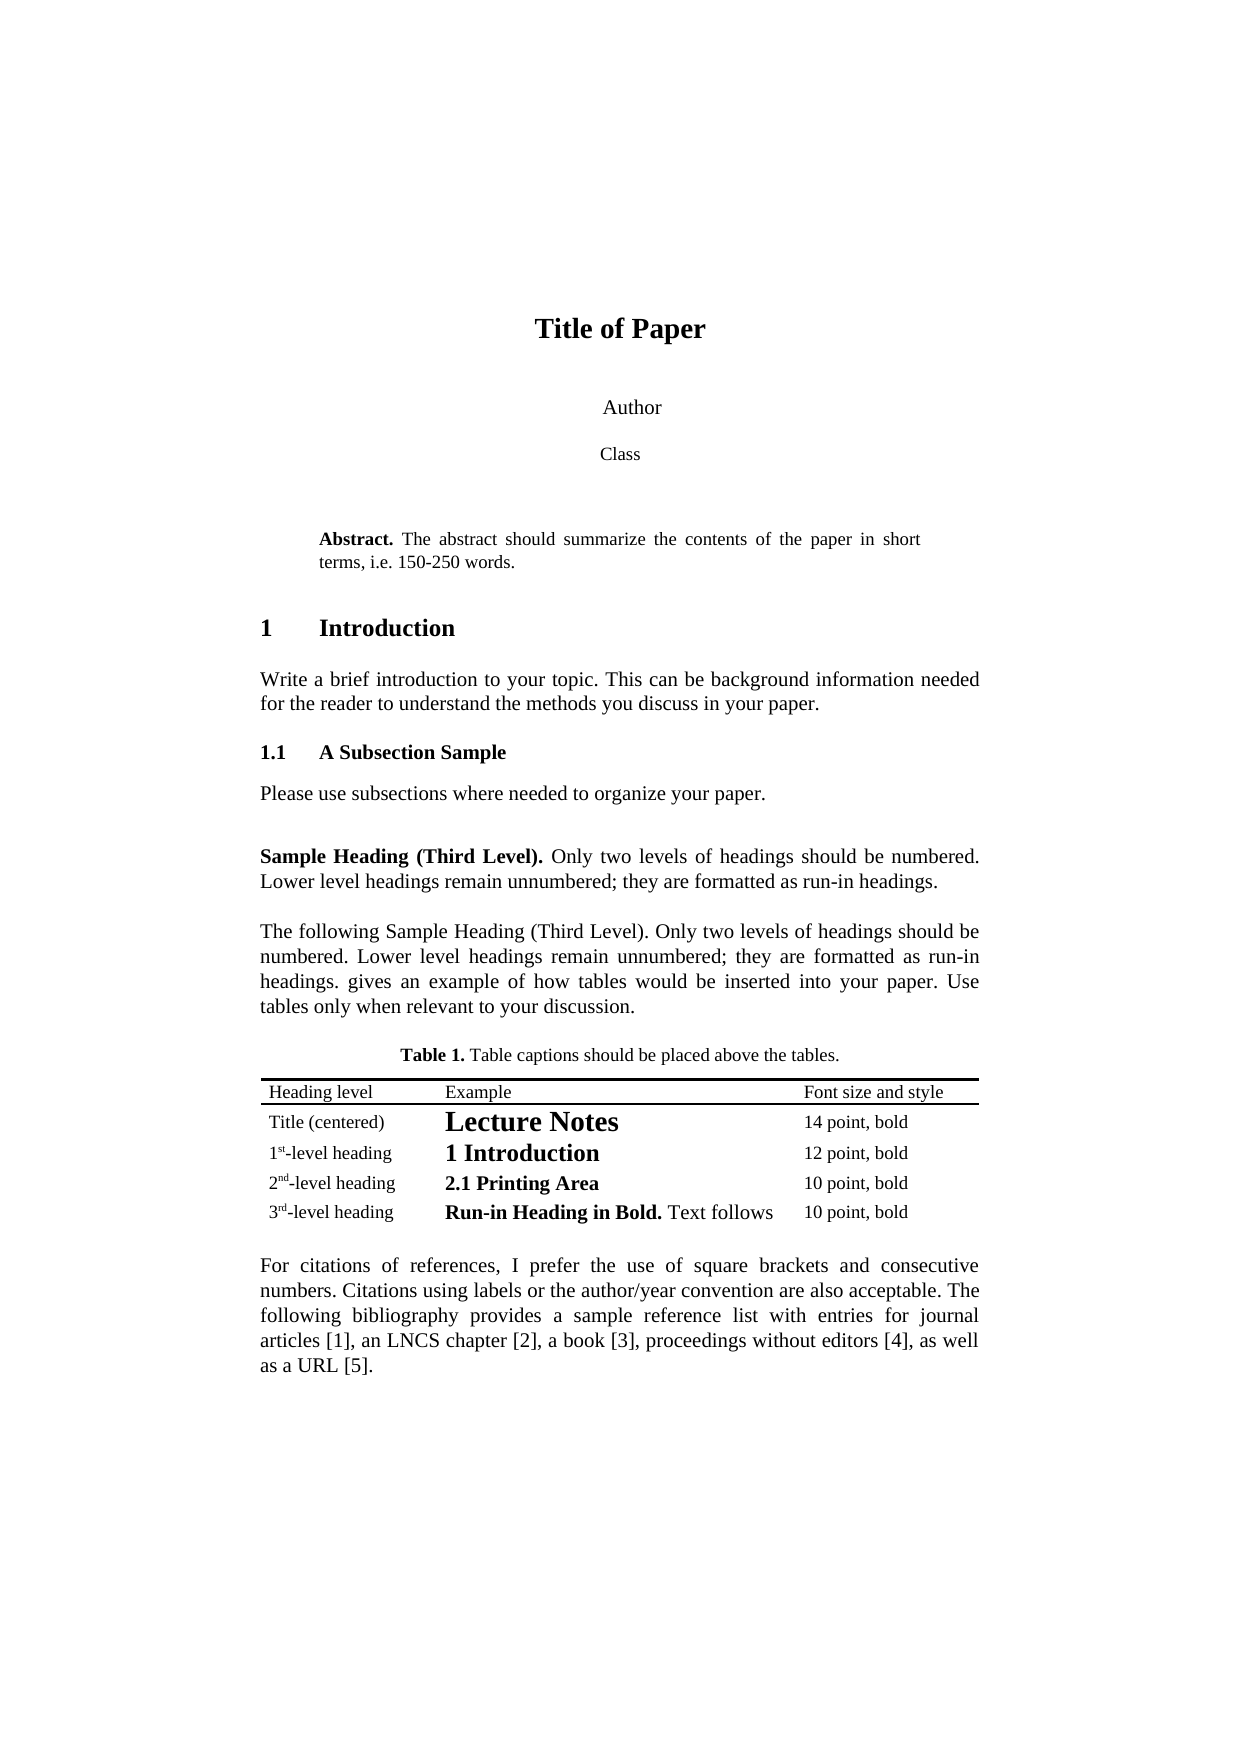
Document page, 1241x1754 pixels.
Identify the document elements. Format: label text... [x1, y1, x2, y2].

text Write a brief introduction to your topic. This can be background information needed for the reader to understand the methods you discuss in your paper. [260, 667, 980, 715]
text Table 1. Table captions should be placed above the tables. [260, 1043, 980, 1066]
text Abstract. The abstract should summarize the contents of the paper in short terms, i.e. 150-250 words. [319, 527, 921, 573]
table_cell Title (centered) [261, 1105, 437, 1138]
table_cell 10 point, bold [796, 1168, 979, 1197]
text Please use subsections where needed to organize your paper. [260, 780, 980, 805]
table_cell 12 point, bold [796, 1138, 979, 1168]
table_cell 10 point, bold [796, 1197, 979, 1227]
subtitle Introduction [260, 610, 980, 642]
table_header Font size and style [796, 1081, 979, 1103]
table_cell Run-in Heading in Bold. Text follows [438, 1197, 796, 1227]
table_cell 2nd-level heading [261, 1168, 437, 1197]
table_cell 1st-level heading [261, 1138, 437, 1168]
title Title of Paper [260, 307, 980, 344]
subtitle A Subsection Sample [260, 739, 980, 764]
text Author [260, 394, 980, 419]
table_cell 1 Introduction [438, 1138, 796, 1168]
table_cell 14 point, bold [796, 1105, 979, 1138]
subtitle Sample Heading (Third Level). Only two levels of headings should be numbered. Lower level headings remain unnumbered; they are formatted as run-in headings. [260, 843, 980, 893]
text For citations of references, I prefer the use of square brackets and consecutive numbers. Citations using labels or the author/year convention are also acceptable. The following bibliography provides a sample reference list with entries for journal articles [1], an LNCS chapter [2], a book [3], proceedings without editors [4], as well as a URL [5]. [260, 1252, 980, 1377]
table_cell Lecture Notes [438, 1105, 796, 1138]
table_cell 3rd-level heading [261, 1197, 437, 1227]
table_cell 2.1 Printing Area [438, 1168, 796, 1197]
text Class [260, 442, 980, 464]
subtitle The following Sample Heading (Third Level). Only two levels of headings should be numbered. Lower level headings remain unnumbered; they are formatted as run-in headings. gives an example of how tables would be inserted into your paper. Use tables only when relevant to your discussion. [260, 918, 980, 1018]
table_header Heading level [261, 1081, 437, 1103]
table_header Example [438, 1081, 796, 1103]
